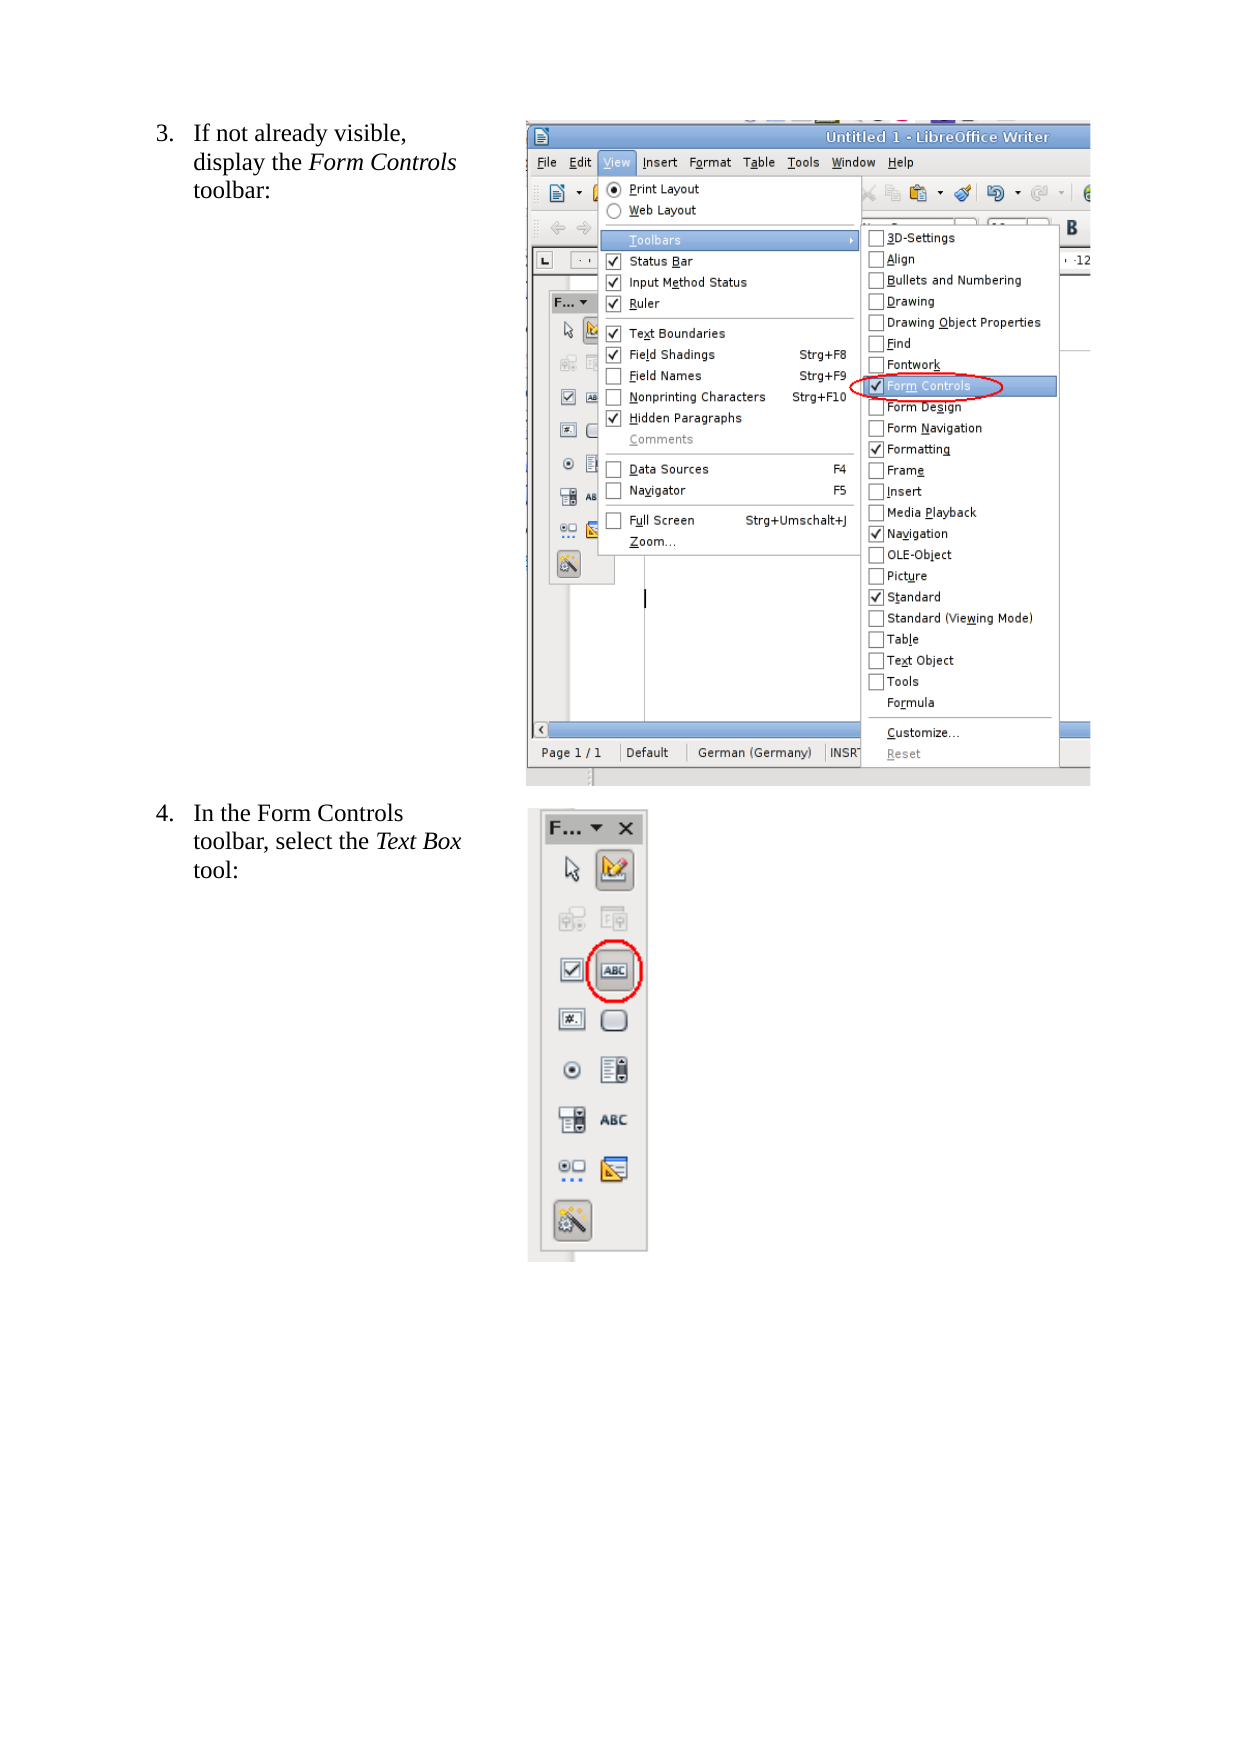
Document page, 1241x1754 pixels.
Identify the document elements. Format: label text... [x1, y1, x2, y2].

picture [525, 120, 1091, 786]
picture [527, 808, 665, 1262]
list If not already visible, display the Form Controls toolbar: [156, 118, 1122, 785]
list In the Form Controls toolbar, select the Text Box tool: [156, 798, 1122, 1262]
